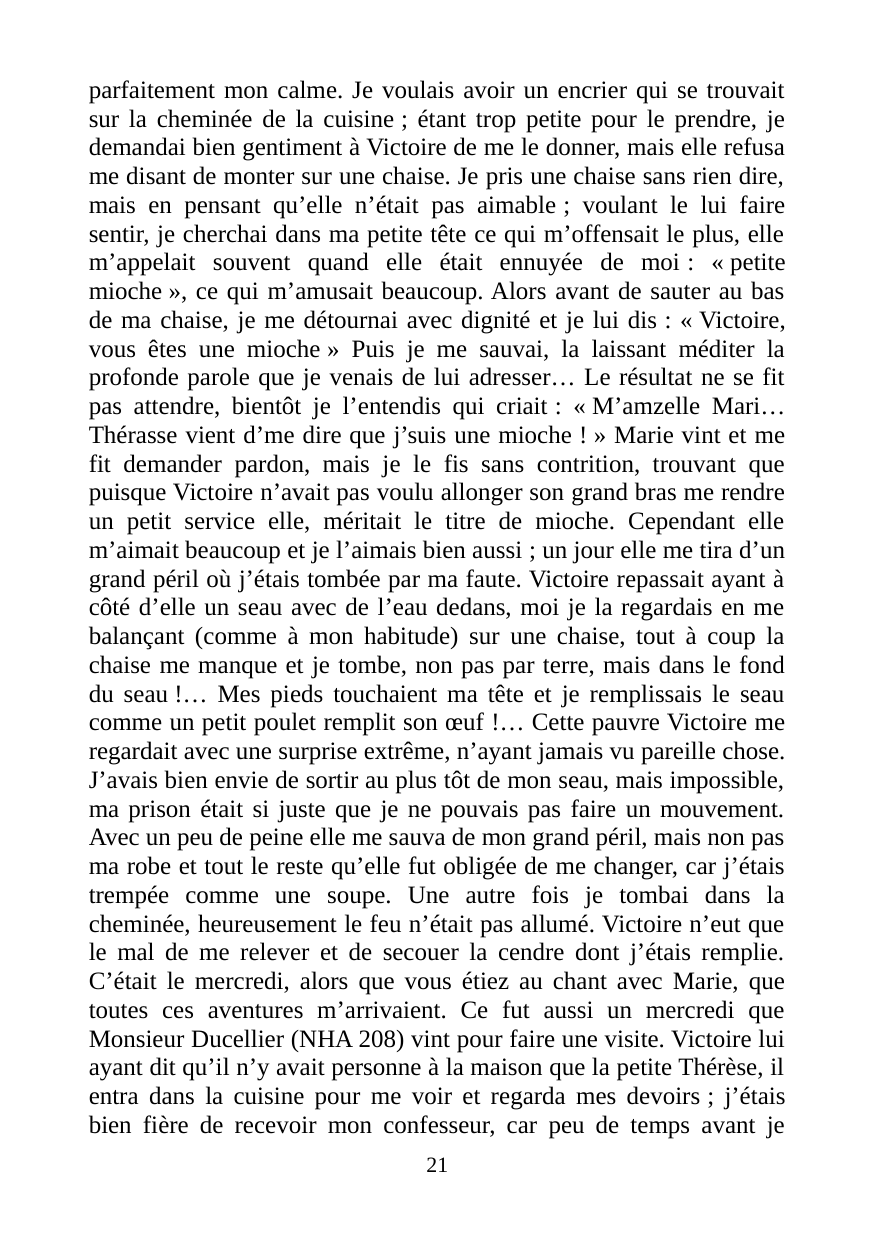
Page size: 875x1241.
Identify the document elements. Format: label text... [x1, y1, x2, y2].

text parfaitement mon calme. Je voulais avoir un encrier qui se trouvait sur la cheminée de la cuisine ; étant trop petite pour le prendre, je demandai bien gentiment à Victoire de me le donner, mais elle refusa me disant de monter sur une chaise. Je pris une chaise sans rien dire, mais en pensant qu’elle n’était pas aimable ; voulant le lui faire sentir, je cherchai dans ma petite tête ce qui m’offensait le plus, elle m’appelait souvent quand elle était ennuyée de moi : « petite mioche », ce qui m’amusait beaucoup. Alors avant de sauter au bas de ma chaise, je me détournai avec dignité et je lui dis : « Victoire, vous êtes une mioche » Puis je me sauvai, la laissant méditer la profonde parole que je venais de lui adresser… Le résultat ne se fit pas attendre, bientôt je l’entendis qui criait : « M’amzelle Mari… Thérasse vient d’me dire que j’suis une mioche ! » Marie vint et me fit demander pardon, mais je le fis sans contrition, trouvant que puisque Victoire n’avait pas voulu allonger son grand bras me rendre un petit service elle, méritait le titre de mioche. Cependant elle m’aimait beaucoup et je l’aimais bien aussi ; un jour elle me tira d’un grand péril où j’étais tombée par ma faute. Victoire repassait ayant à côté d’elle un seau avec de l’eau dedans, moi je la regardais en me balançant (comme à mon habitude) sur une chaise, tout à coup la chaise me manque et je tombe, non pas par terre, mais dans le fond du seau !… Mes pieds touchaient ma tête et je remplissais le seau comme un petit poulet remplit son œuf !… Cette pauvre Victoire me regardait avec une surprise extrême, n’ayant jamais vu pareille chose. J’avais bien envie de sortir au plus tôt de mon seau, mais impossible, ma prison était si juste que je ne pouvais pas faire un mouvement. Avec un peu de peine elle me sauva de mon grand péril, mais non pas ma robe et tout le reste qu’elle fut obligée de me changer, car j’étais trempée comme une soupe. Une autre fois je tombai dans la cheminée, heureusement le feu n’était pas allumé. Victoire n’eut que le mal de me relever et de secouer la cendre dont j’étais remplie. C’était le mercredi, alors que vous étiez au chant avec Marie, que toutes ces aventures m’arrivaient. Ce fut aussi un mercredi que Monsieur Ducellier (NHA 208) vint pour faire une visite. Victoire lui ayant dit qu’il n’y avait personne à la maison que la petite Thérèse, il entra dans la cuisine pour me voir et regarda mes devoirs ; j’étais bien fière de recevoir mon confesseur, car peu de temps avant je [88, 75, 786, 1139]
